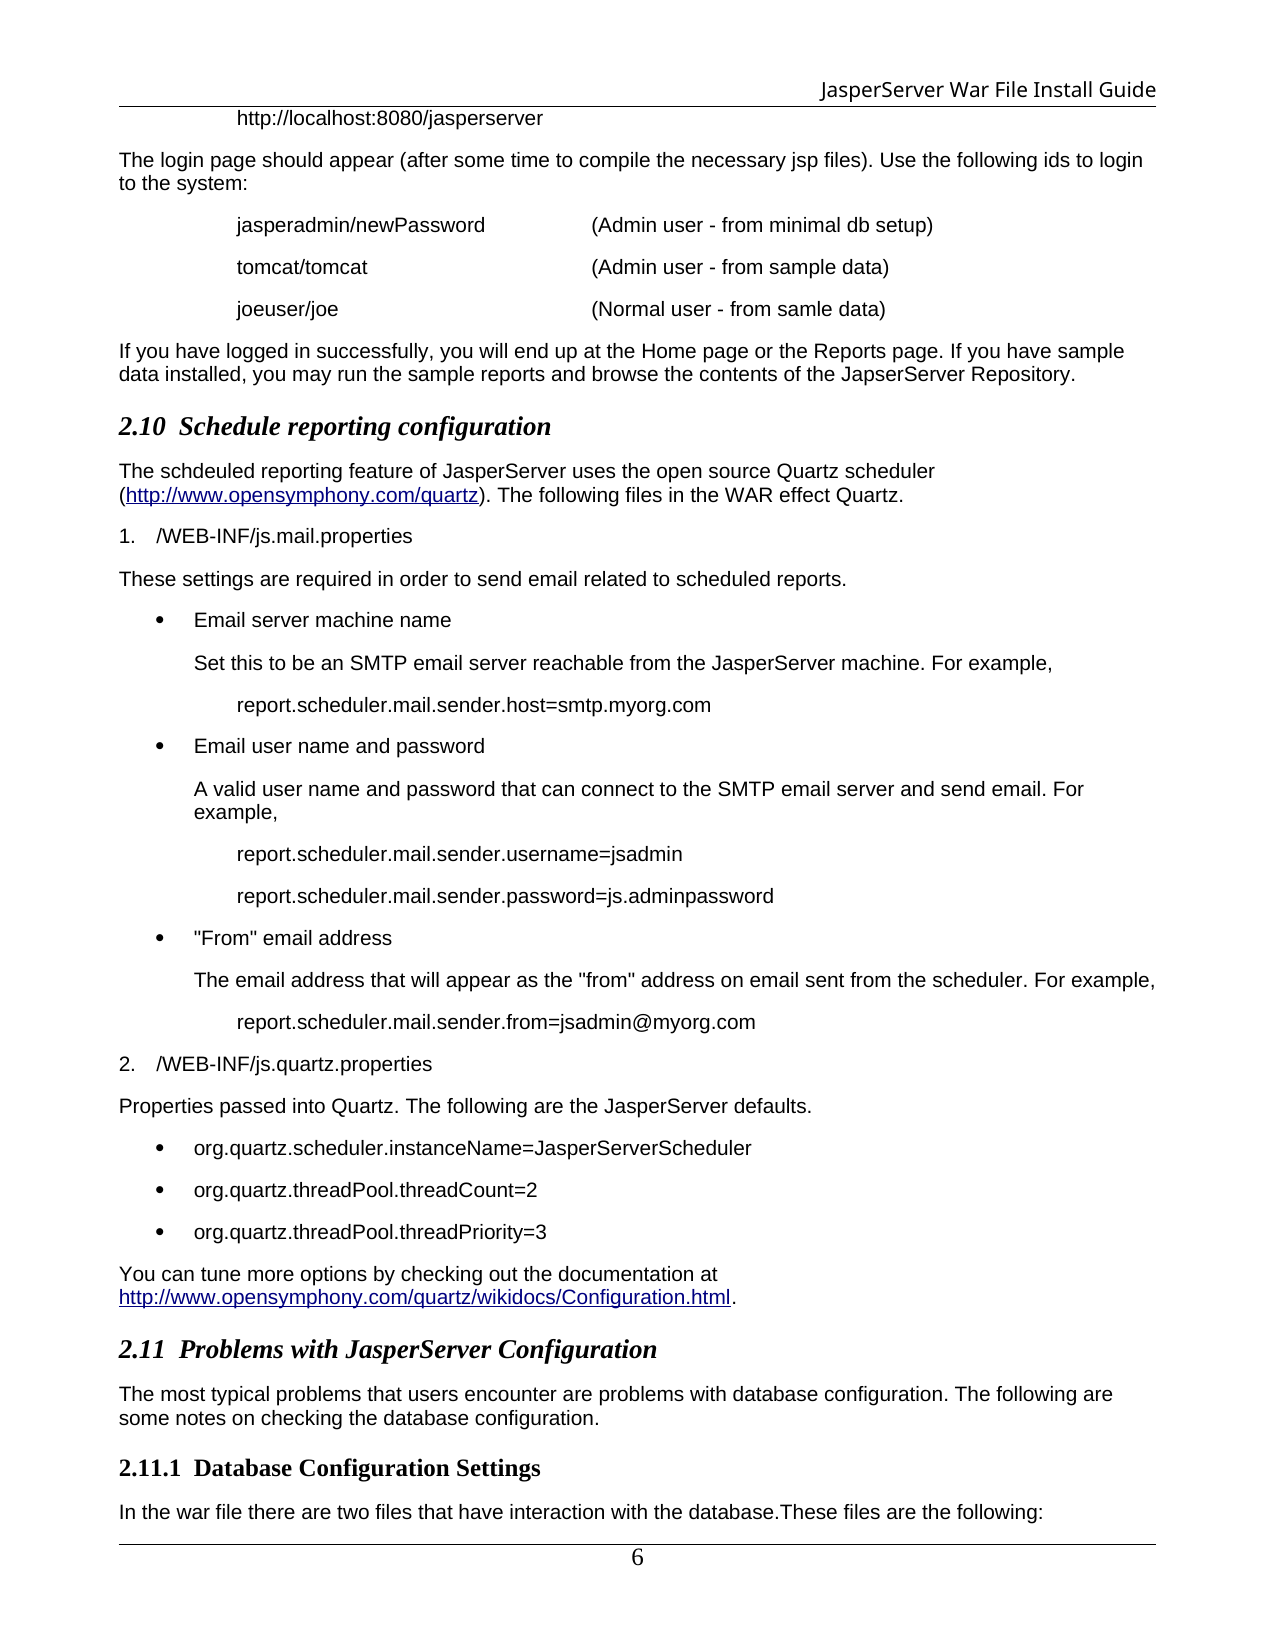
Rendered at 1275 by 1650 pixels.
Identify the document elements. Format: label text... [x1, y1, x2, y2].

subtitle Problems with JasperServer Configuration [118, 1334, 1156, 1364]
list "From" email address [156, 926, 1156, 950]
text joeuser/joe (Normal user - from samle data) [118, 298, 1156, 321]
list org.quartz.scheduler.instanceName=JasperServerScheduler [156, 1136, 1156, 1160]
text The schdeuled reporting feature of JasperServer uses the open source Quartz scheduler (http://www.opensymphony.com/quartz). The following files in the WAR effect Quartz. [118, 460, 1156, 506]
list org.quartz.threadPool.threadPriority=3 [156, 1221, 1156, 1244]
text report.scheduler.mail.sender.username=jsadmin [118, 842, 1156, 866]
text The email address that will appear as the "from" address on email sent from the scheduler. For example, [193, 968, 1156, 992]
text If you have logged in successfully, you will end up at the Home page or the Reports page. If you have sample data installed, you may run the sample reports and browse the contents of the JapserServer Repository. [118, 340, 1156, 386]
subtitle Schedule reporting configuration [118, 411, 1156, 441]
text The login page should appear (after some time to compile the necessary jsp files). Use the following ids to login to the system: [118, 148, 1156, 195]
text report.scheduler.mail.sender.from=jsadmin@myorg.com [118, 1010, 1156, 1034]
text The most typical problems that users encounter are problems with database configuration. The following are some notes on checking the database configuration. [118, 1383, 1156, 1429]
text tomcat/tomcat (Admin user - from sample data) [118, 256, 1156, 279]
text report.scheduler.mail.sender.password=js.adminpassword [118, 884, 1156, 908]
list Email server machine name [156, 609, 1156, 632]
text You can tune more options by checking out the documentation at http://www.opensymphony.com/quartz/wikidocs/Configuration.html. [118, 1263, 1156, 1309]
list Email user name and password [156, 735, 1156, 758]
list org.quartz.threadPool.threadCount=2 [156, 1178, 1156, 1202]
text A valid user name and password that can connect to the SMTP email server and send email. For example, [193, 777, 1156, 824]
text Set this to be an SMTP email server reachable from the JasperServer machine. For example, [193, 651, 1156, 674]
list /WEB-INF/js.quartz.properties [118, 1052, 1156, 1076]
text These settings are required in order to send email related to scheduled reports. [118, 567, 1156, 590]
subtitle Database Configuration Settings [118, 1454, 1156, 1482]
text In the war file there are two files that have interaction with the database.These files are the following: [118, 1501, 1156, 1524]
text report.scheduler.mail.sender.host=smtp.myorg.com [118, 693, 1156, 716]
text Properties passed into Quartz. The following are the JasperServer defaults. [118, 1094, 1156, 1118]
text http://localhost:8080/jasperserver [118, 107, 1156, 130]
list /WEB-INF/js.mail.properties [118, 525, 1156, 548]
text jasperadmin/newPassword (Admin user - from minimal db setup) [118, 214, 1156, 237]
